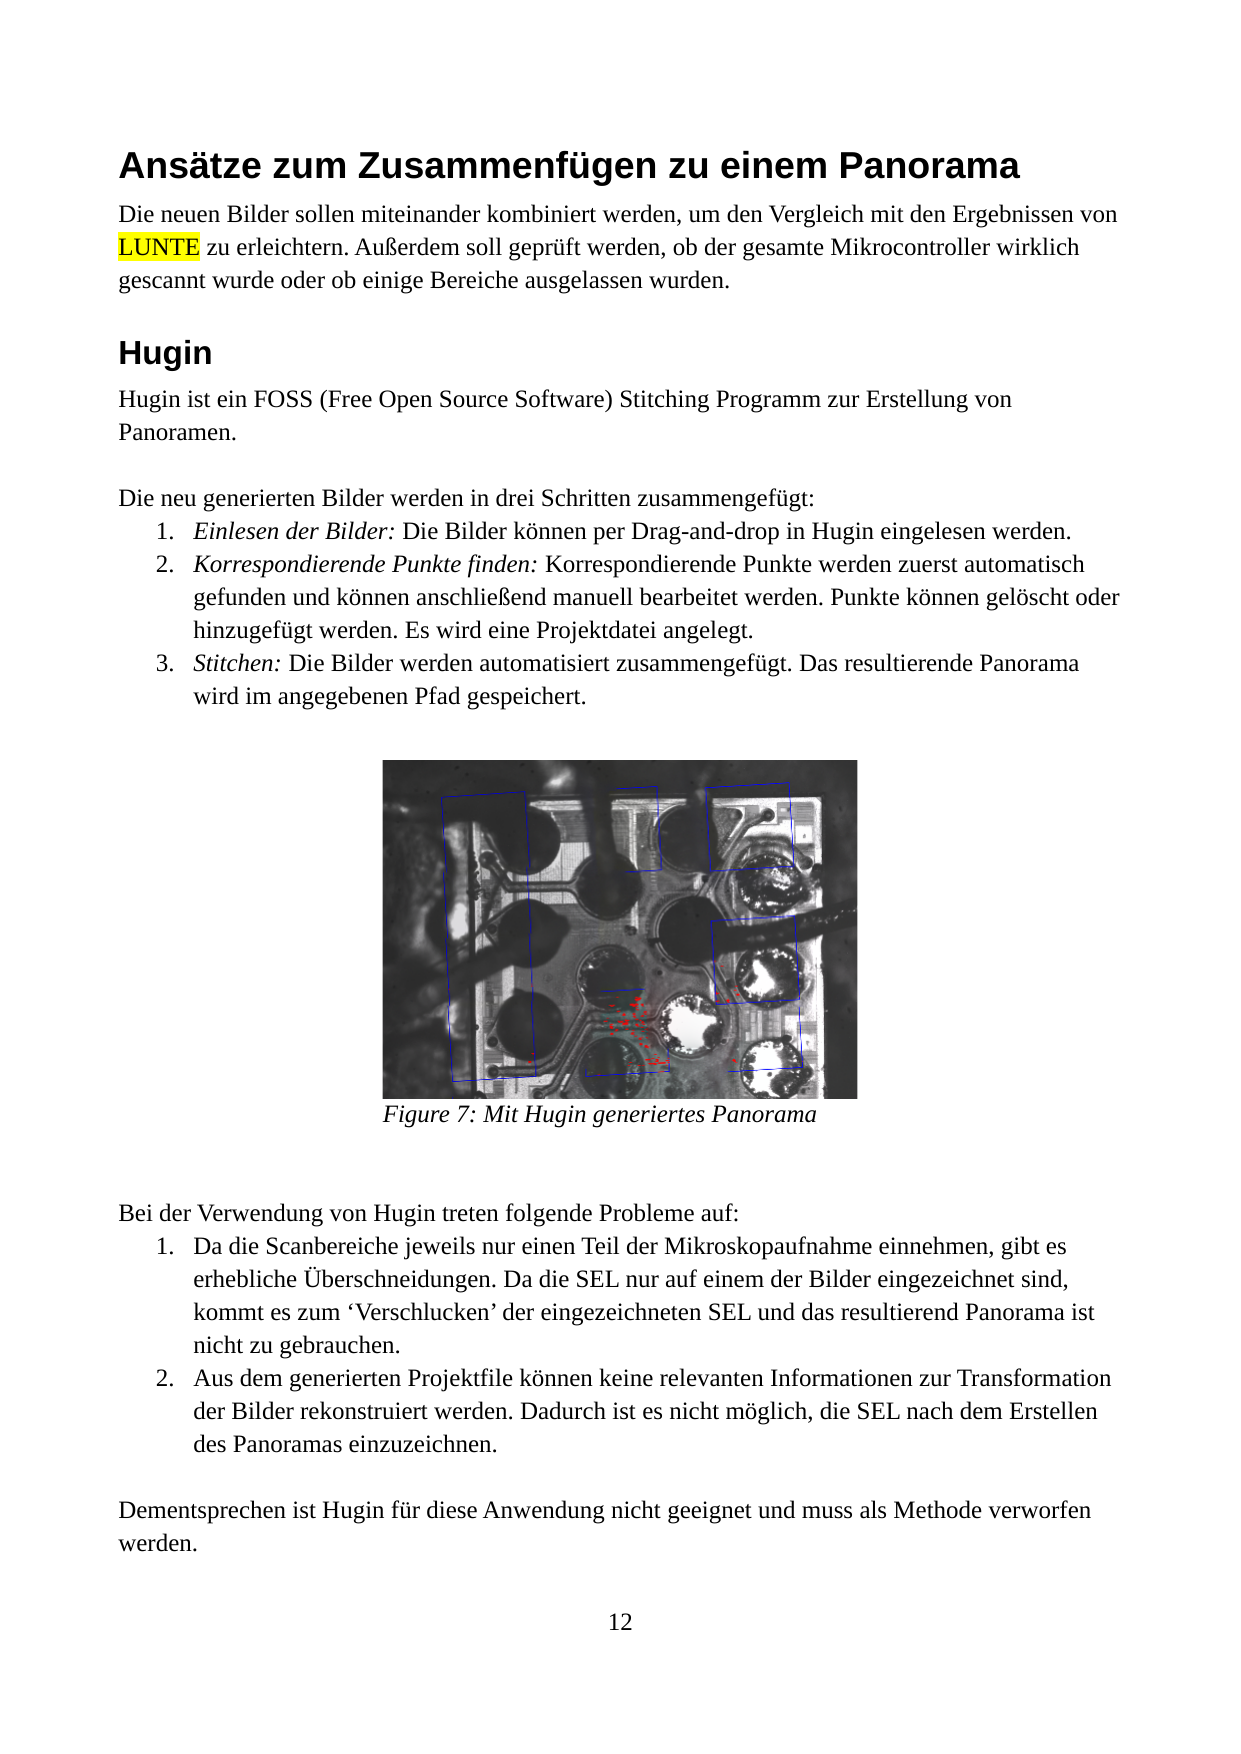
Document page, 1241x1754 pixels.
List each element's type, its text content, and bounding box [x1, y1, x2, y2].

text Figure 7: Mit Hugin generiertes Panorama [383, 1099, 858, 1128]
text Die neu generierten Bilder werden in drei Schritten zusammengefügt: [118, 483, 1122, 512]
list Aus dem generierten Projektfile können keine relevanten Informationen zur Transformation der Bilder rekonstruiert werden. Dadurch ist es nicht möglich, die SEL nach dem Erstellen des Panoramas einzuzeichnen. [156, 1363, 1122, 1458]
text Bei der Verwendung von Hugin treten folgende Probleme auf: [118, 1198, 1122, 1227]
picture [382, 760, 858, 1099]
subtitle Hugin [118, 333, 1122, 372]
list Einlesen der Bilder: Die Bilder können per Drag-and-drop in Hugin eingelesen werden. [156, 516, 1122, 545]
list Korrespondierende Punkte finden: Korrespondierende Punkte werden zuerst automatisch gefunden und können anschließend manuell bearbeitet werden. Punkte können gelöscht oder hinzugefügt werden. Es wird eine Projektdatei angelegt. [156, 549, 1122, 644]
list Stitchen: Die Bilder werden automatisiert zusammengefügt. Das resultierende Panorama wird im angegebenen Pfad gespeichert. [156, 648, 1122, 710]
text Dementsprechen ist Hugin für diese Anwendung nicht geeignet und muss als Methode verworfen werden. [118, 1495, 1122, 1557]
list Da die Scanbereiche jeweils nur einen Teil der Mikroskopaufnahme einnehmen, gibt es erhebliche Überschneidungen. Da die SEL nur auf einem der Bilder eingezeichnet sind, kommt es zum ‘Verschlucken’ der eingezeichneten SEL und das resultierend Panorama ist nicht zu gebrauchen. [156, 1231, 1122, 1359]
subtitle Ansätze zum Zusammenfügen zu einem Panorama [118, 143, 1122, 186]
text Die neuen Bilder sollen miteinander kombiniert werden, um den Vergleich mit den Ergebnissen von LUNTE zu erleichtern. Außerdem soll geprüft werden, ob der gesamte Mikrocontroller wirklich gescannt wurde oder ob einige Bereiche ausgelassen wurden. [118, 199, 1122, 293]
text Hugin ist ein FOSS (Free Open Source Software) Stitching Programm zur Erstellung von Panoramen. [118, 384, 1122, 446]
